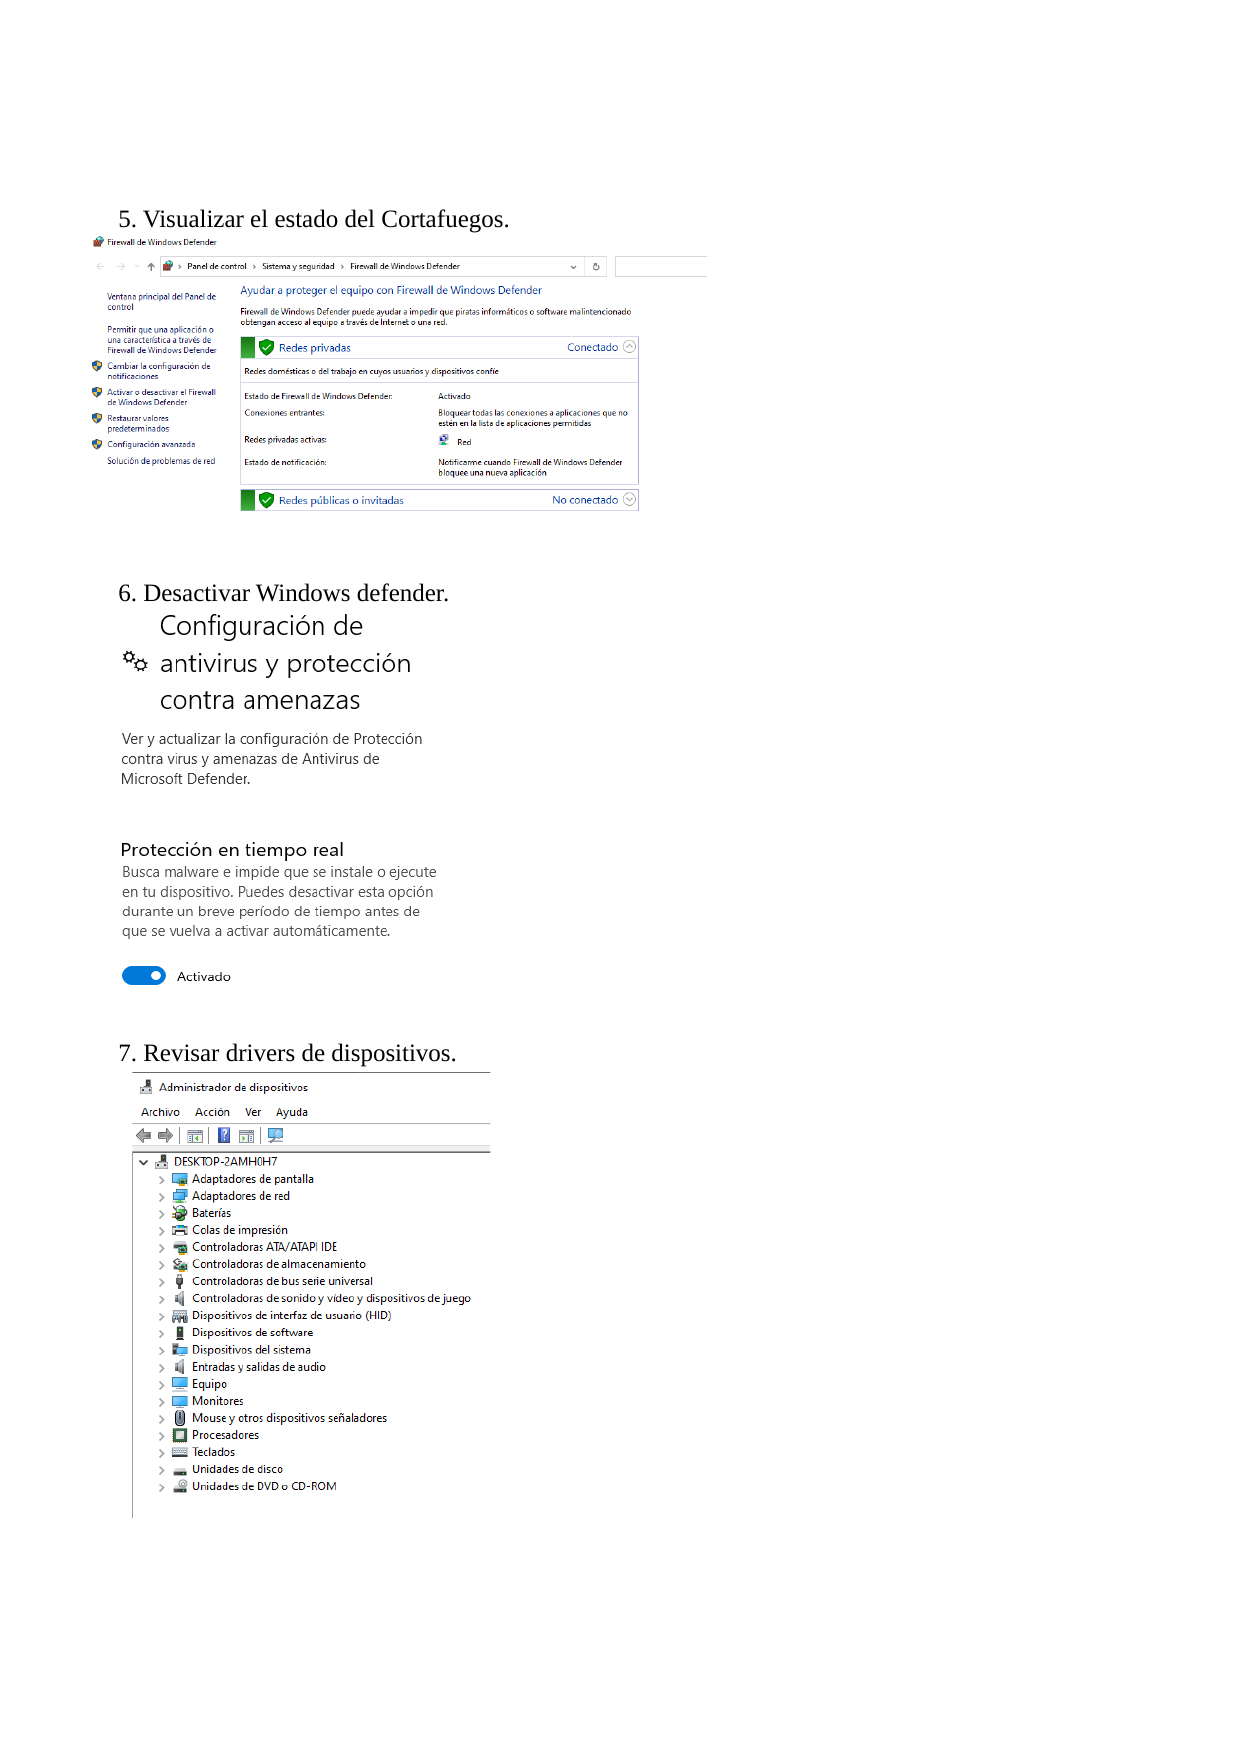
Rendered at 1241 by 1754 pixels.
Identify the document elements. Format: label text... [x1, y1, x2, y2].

text 5. Visualizar el estado del Cortafuegos. [118, 204, 1122, 233]
picture [132, 1072, 491, 1518]
picture [87, 233, 707, 570]
picture [107, 606, 457, 1037]
text 6. Desactivar Windows defender. [118, 578, 1122, 607]
text 7. Revisar drivers de dispositivos. [118, 1038, 1122, 1067]
